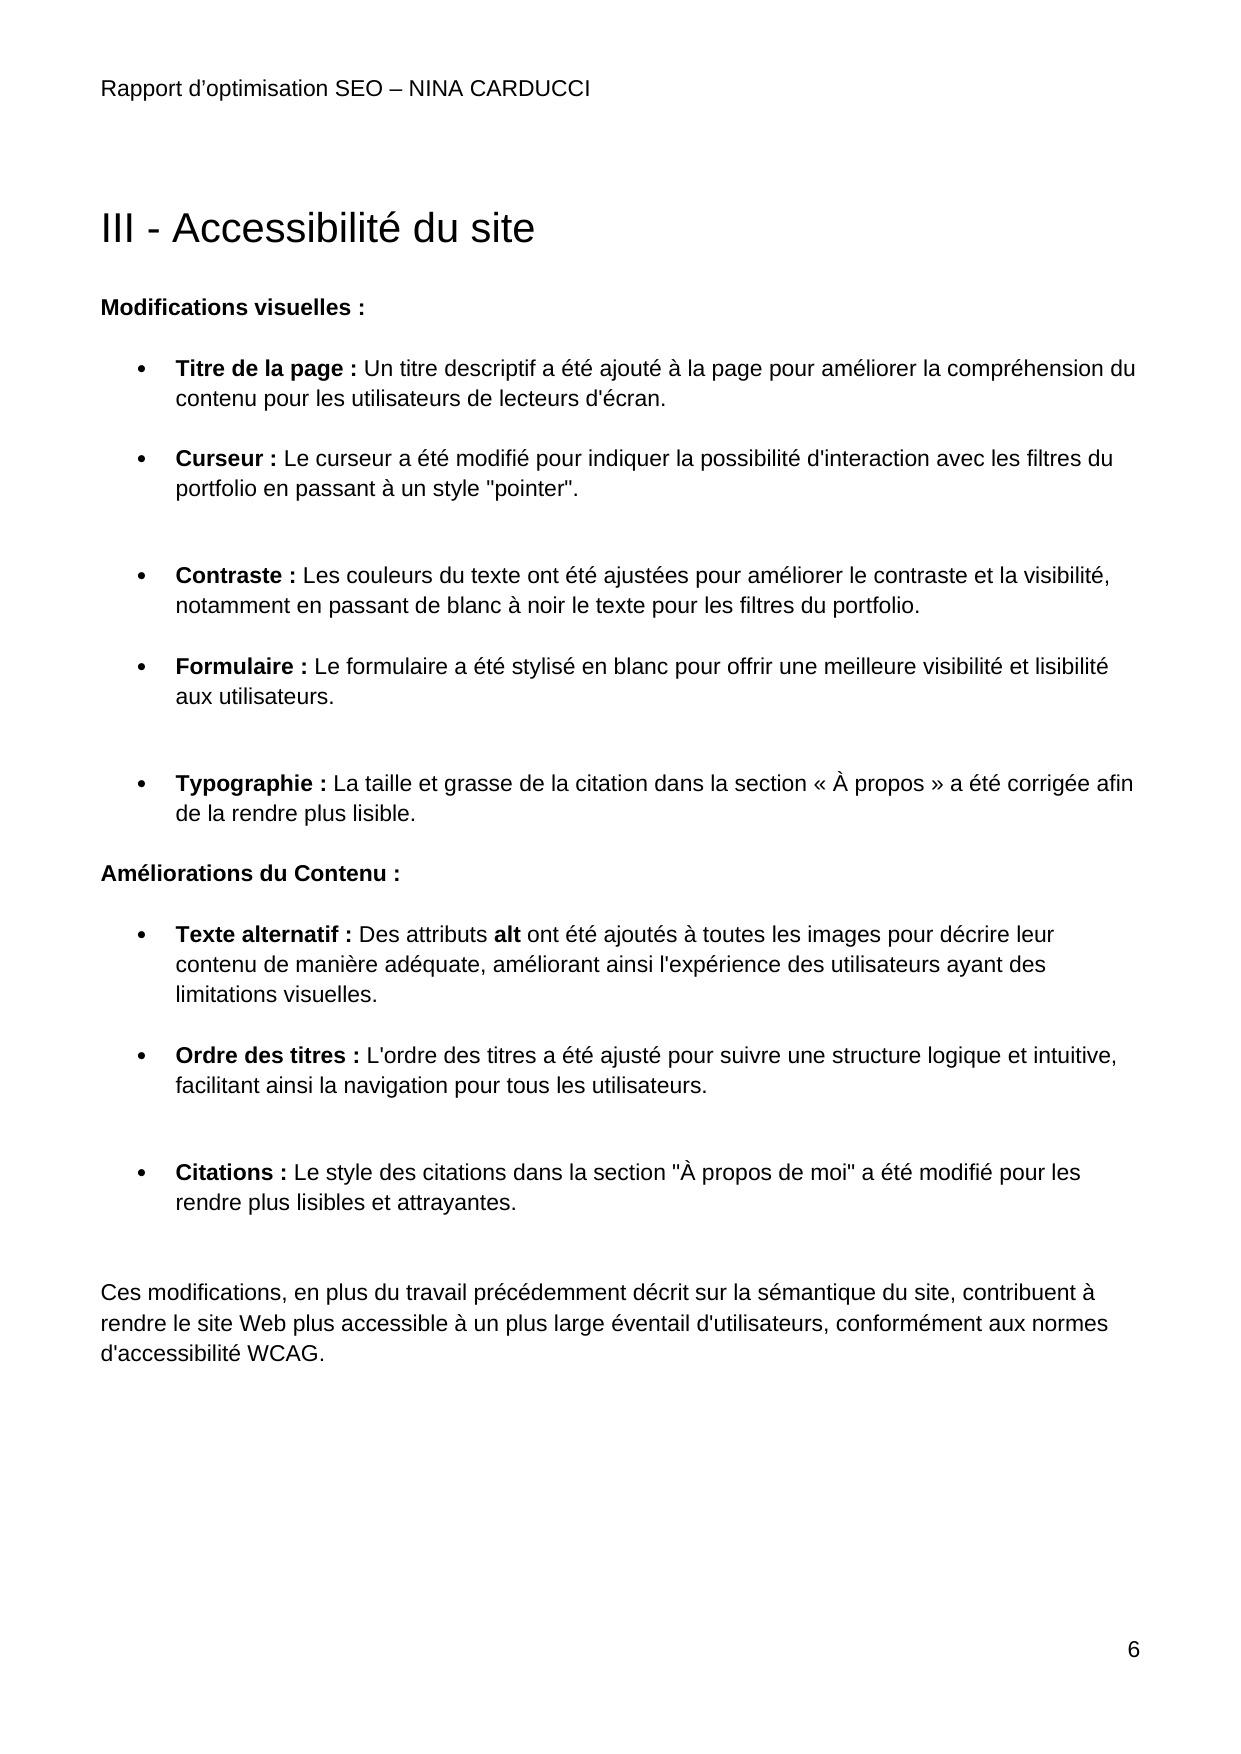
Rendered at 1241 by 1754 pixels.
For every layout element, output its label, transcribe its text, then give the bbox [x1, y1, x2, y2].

list Texte alternatif : Des attributs alt ont été ajoutés à toutes les images pour décrire leur contenu de manière adéquate, améliorant ainsi l'expérience des utilisateurs ayant des limitations visuelles. [138, 921, 1140, 1007]
list Curseur : Le curseur a été modifié pour indiquer la possibilité d'interaction avec les filtres du portfolio en passant à un style "pointer". [138, 445, 1140, 502]
list Formulaire : Le formulaire a été stylisé en blanc pour offrir une meilleure visibilité et lisibilité aux utilisateurs. [138, 653, 1140, 709]
text Ces modifications, en plus du travail précédemment décrit sur la sémantique du site, contribuent à rendre le site Web plus accessible à un plus large éventail d'utilisateurs, conformément aux normes d'accessibilité WCAG. [100, 1279, 1140, 1366]
text Modifications visuelles : [100, 294, 1140, 320]
text Améliorations du Contenu : [100, 860, 1140, 887]
list Typographie : La taille et grasse de la citation dans la section « À propos » a été corrigée afin de la rendre plus lisible. [138, 770, 1140, 826]
list Titre de la page : Un titre descriptif a été ajouté à la page pour améliorer la compréhension du contenu pour les utilisateurs de lecteurs d'écran. [138, 354, 1140, 411]
list Contraste : Les couleurs du texte ont été ajustées pour améliorer le contraste et la visibilité, notamment en passant de blanc à noir le texte pour les filtres du portfolio. [138, 562, 1140, 619]
subtitle III - Accessibilité du site [100, 203, 1140, 251]
list Ordre des titres : L'ordre des titres a été ajusté pour suivre une structure logique et intuitive, facilitant ainsi la navigation pour tous les utilisateurs. [138, 1042, 1140, 1098]
list Citations : Le style des citations dans la section "À propos de moi" a été modifié pour les rendre plus lisibles et attrayantes. [138, 1158, 1140, 1215]
